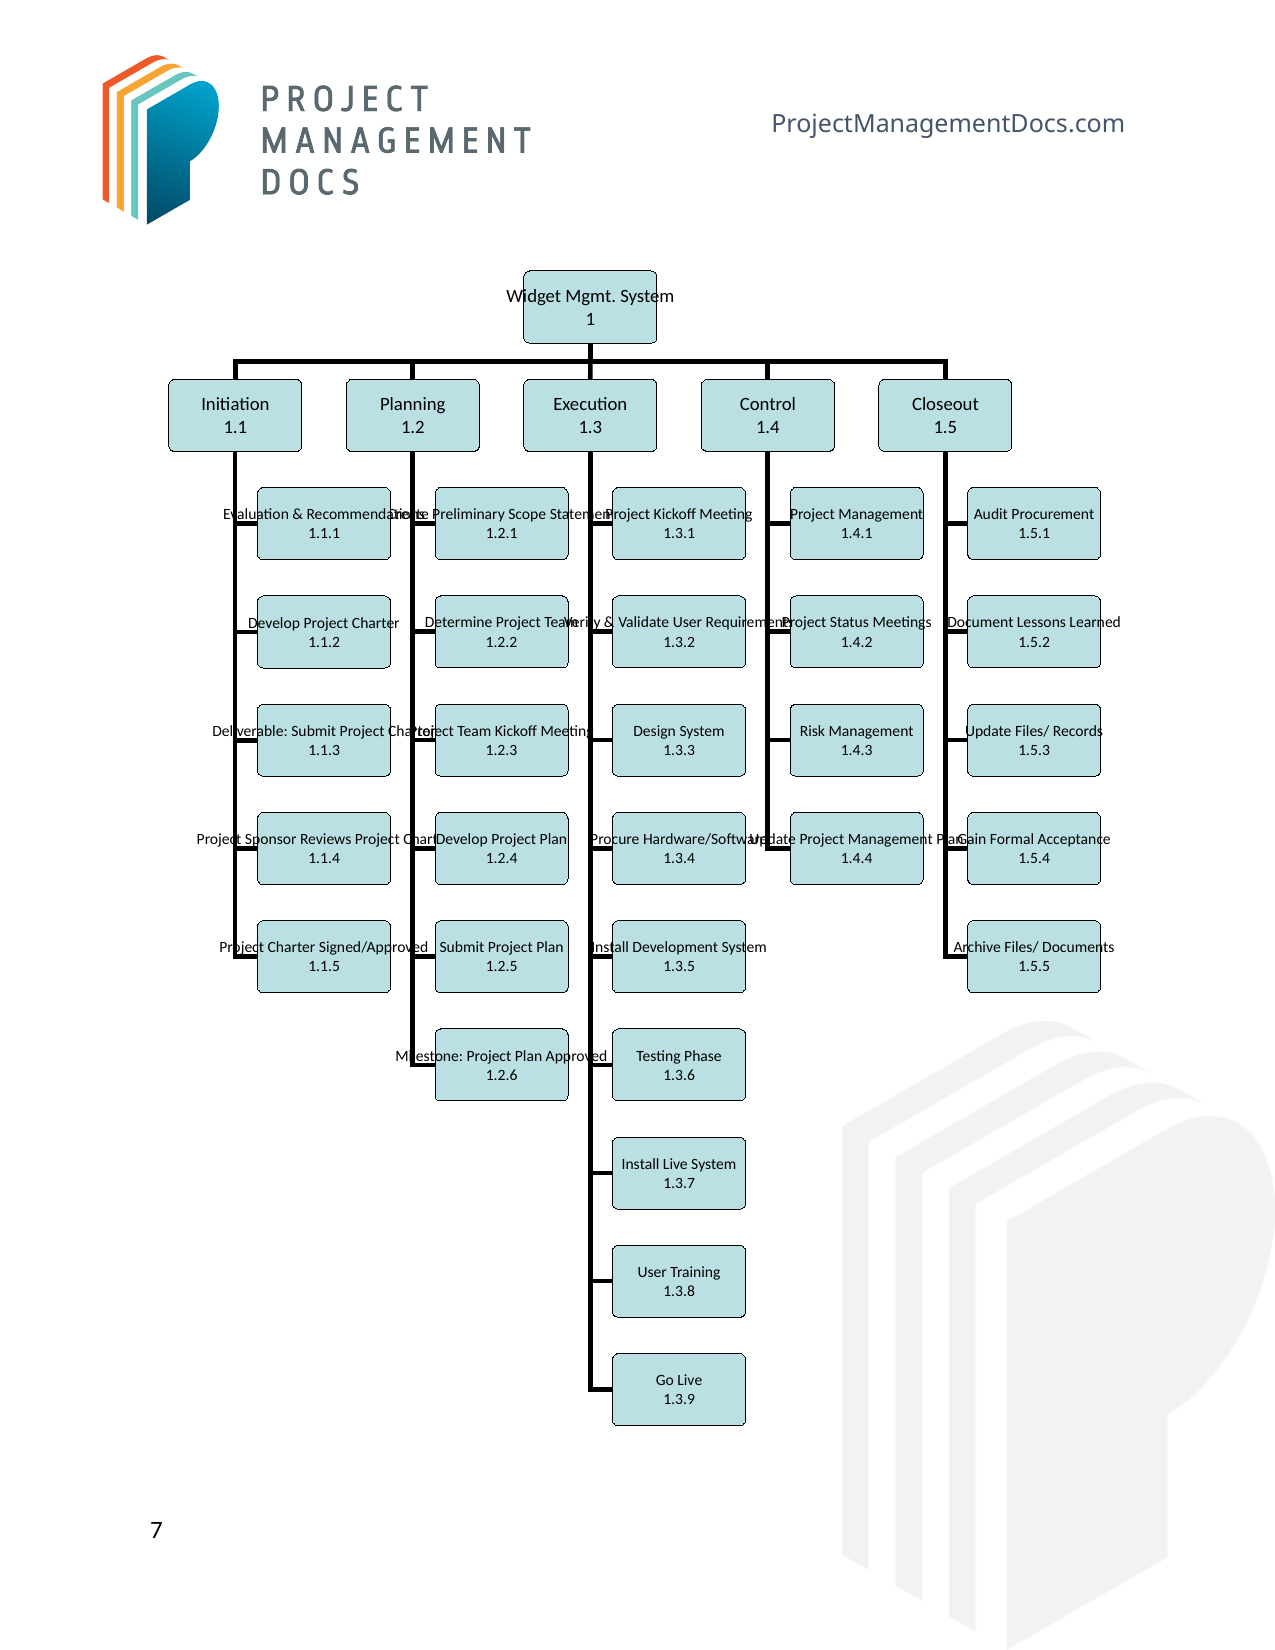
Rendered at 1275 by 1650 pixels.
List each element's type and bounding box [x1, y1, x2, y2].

picture [102, 55, 531, 225]
picture [841, 1021, 1275, 1650]
